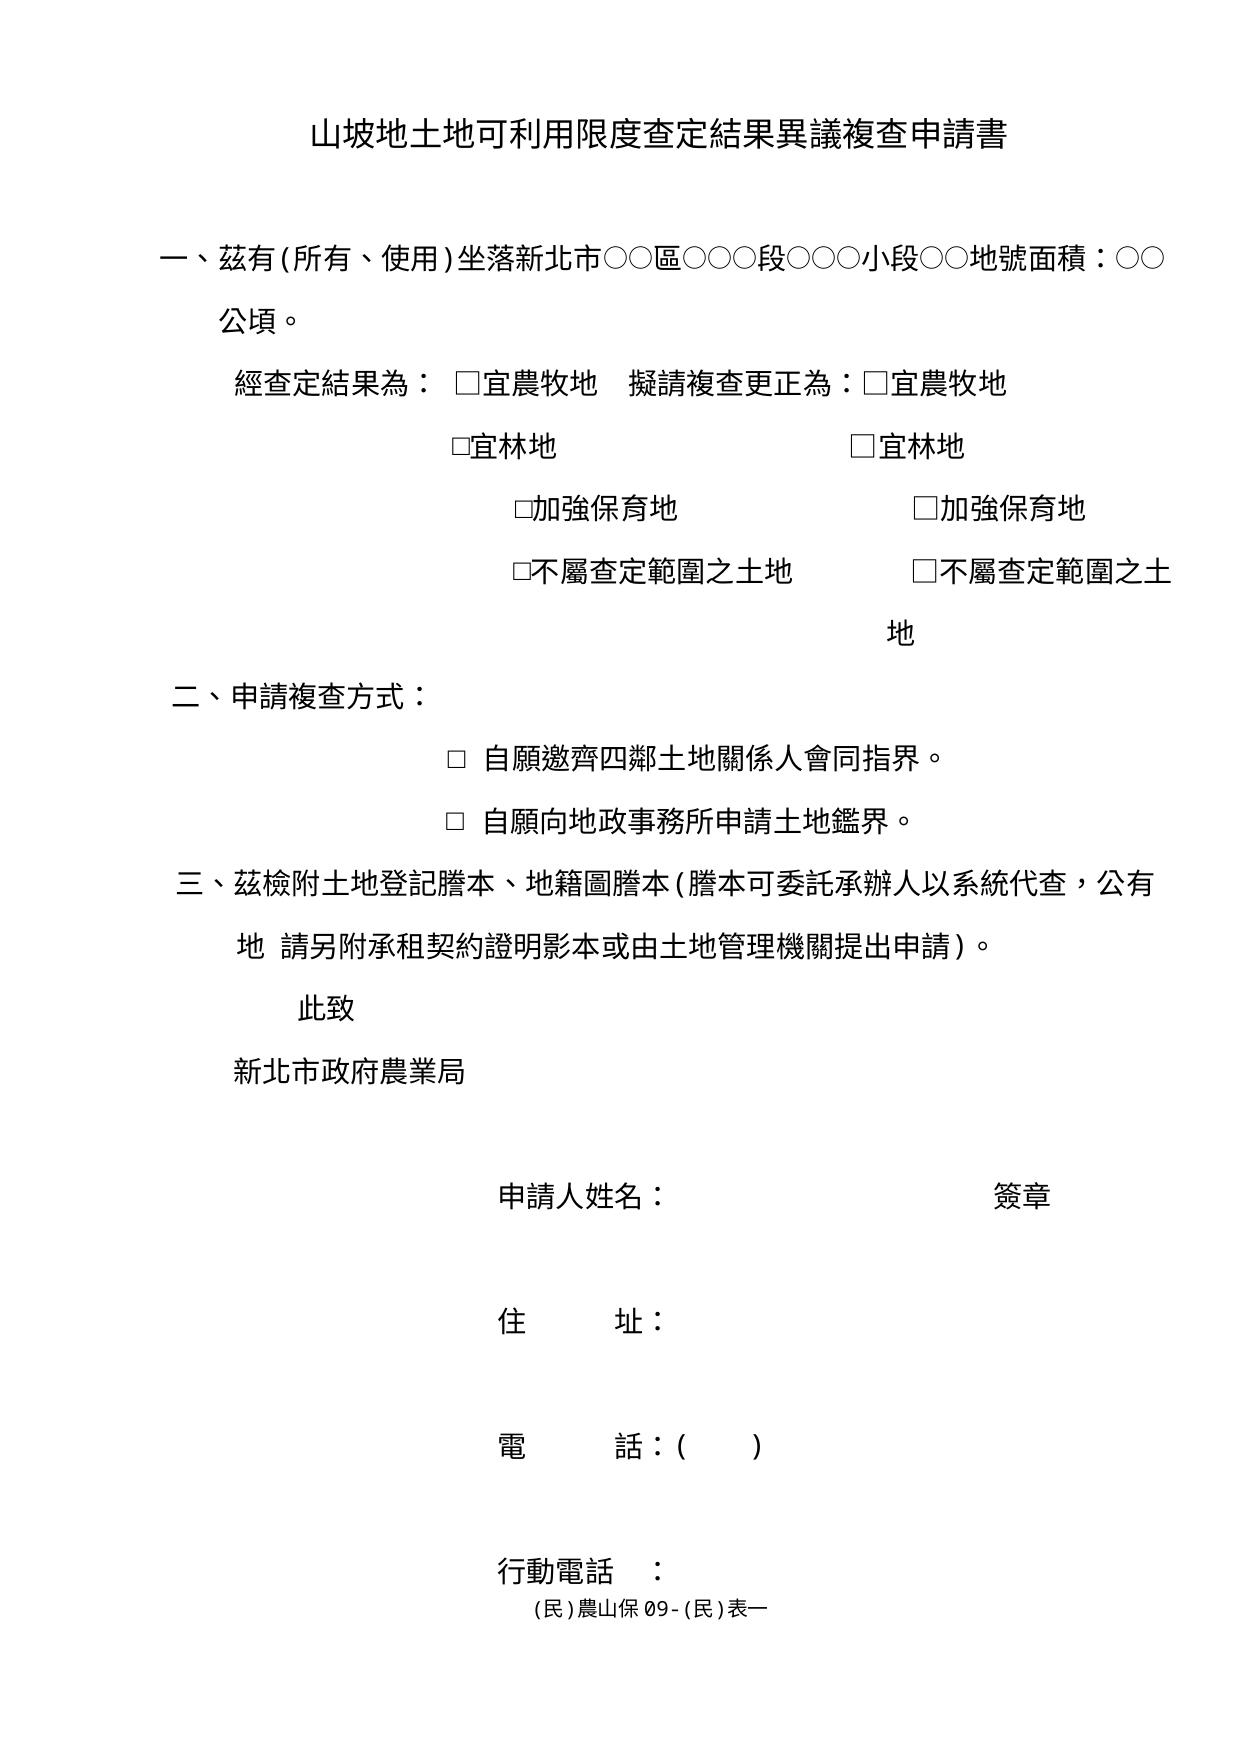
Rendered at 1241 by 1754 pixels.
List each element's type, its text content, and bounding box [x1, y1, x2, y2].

text 山坡地土地可利用限度查定結果異議複查申請書 [48, 90, 1181, 153]
text 三、茲檢附土地登記謄本、地籍圖謄本(謄本可委託承辦人以系統代查，公有地 請另附承租契約證明影本或由土地管理機關提出申請)。 [175, 840, 1181, 965]
text □不屬查定範圍之土地 □不屬查定範圍之土地 [128, 528, 1181, 653]
text 行動電話 ： [118, 1528, 1181, 1590]
text □ 自願邀齊四鄰土地關係人會同指界。 [118, 715, 1181, 778]
text 二、申請複查方式： [151, 653, 1181, 715]
text 新北市政府農業局 [118, 1028, 1181, 1090]
text 經查定結果為： □宜農牧地 擬請複查更正為：□宜農牧地 [176, 340, 1181, 403]
text □加強保育地 □加強保育地 [118, 465, 1181, 528]
text 此致 [118, 965, 1181, 1028]
text □ 自願向地政事務所申請土地鑑界。 [118, 778, 1181, 840]
text 申請人姓名： 簽章 [118, 1153, 1181, 1215]
text 住 址： [118, 1278, 1181, 1340]
text □宜林地 □宜林地 [176, 403, 1181, 465]
text 電 話：( ) [118, 1403, 1181, 1465]
text 一、茲有(所有、使用)坐落新北市○○區○○○段○○○小段○○地號面積：○○ 公頃。 [159, 215, 1181, 340]
